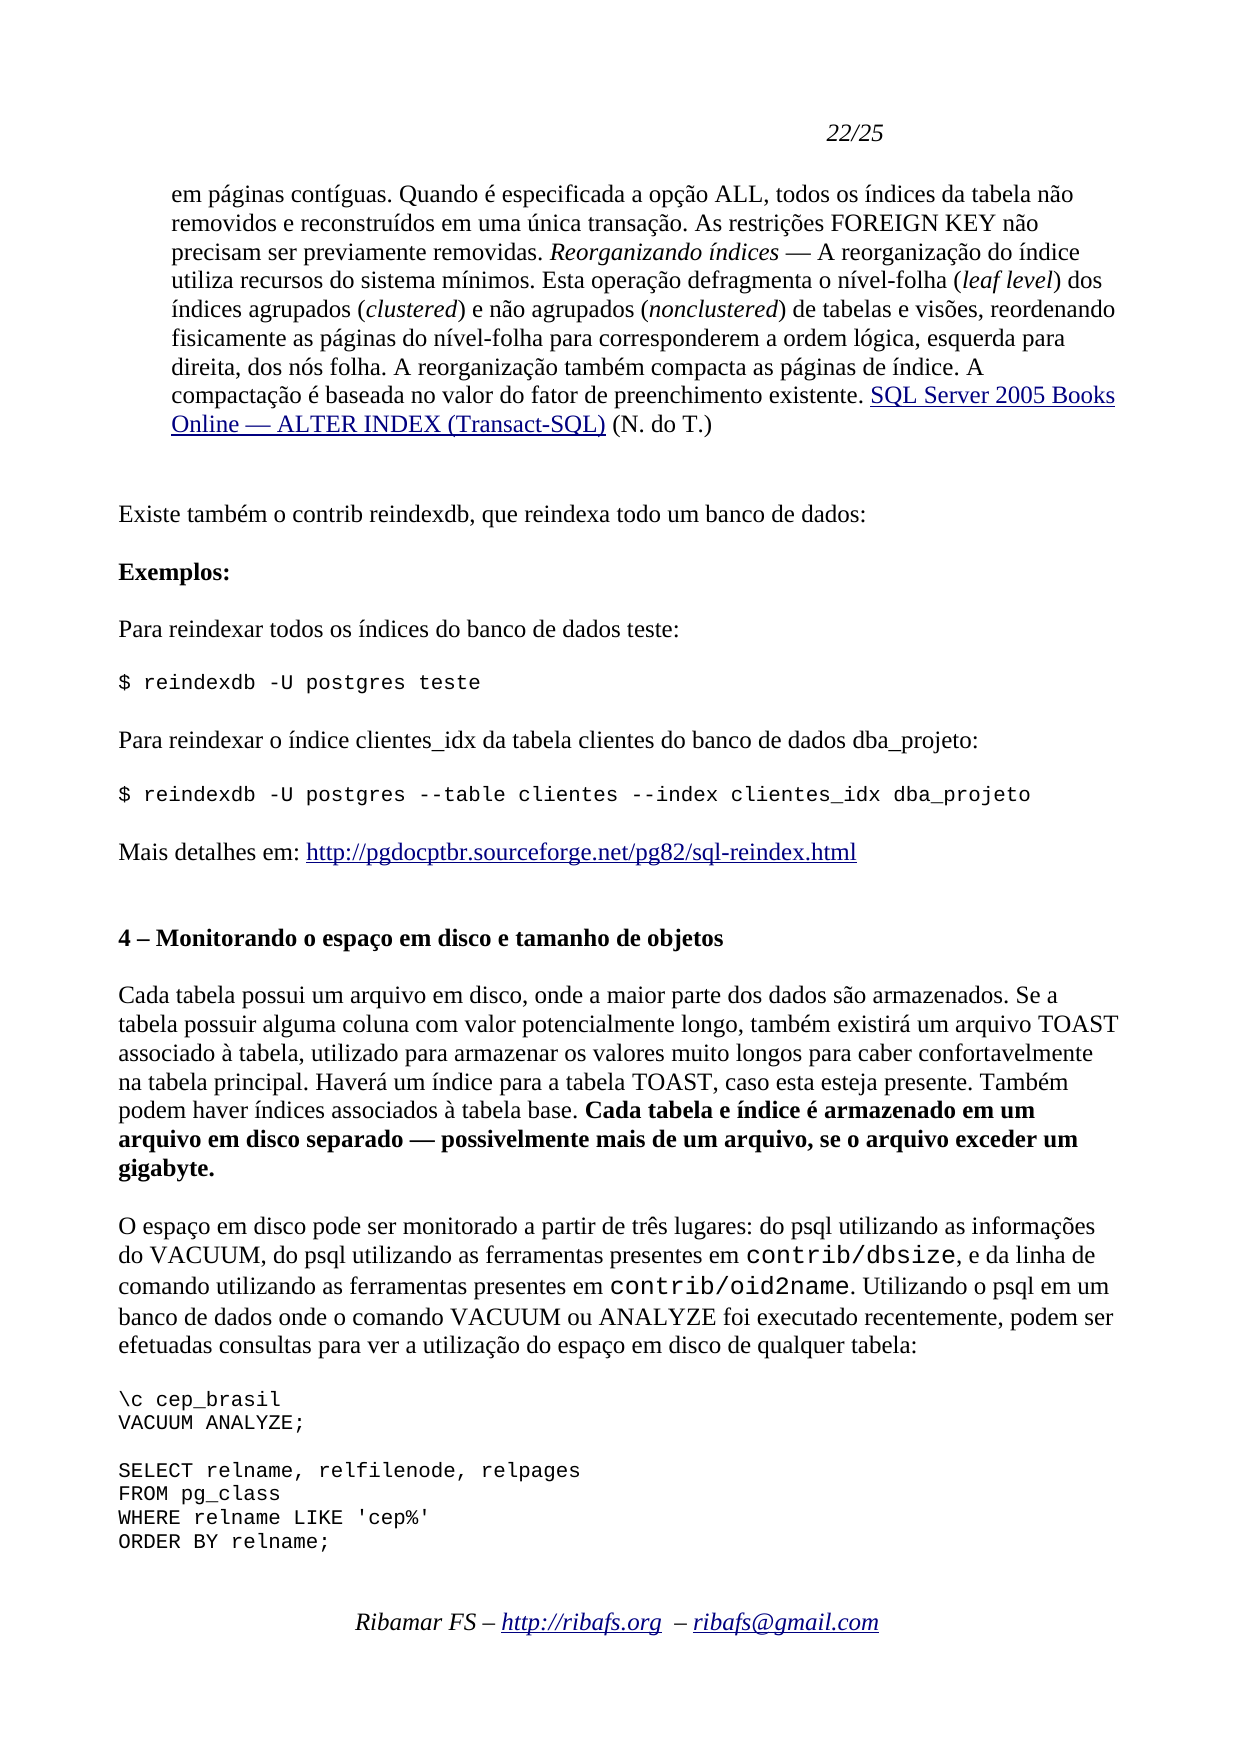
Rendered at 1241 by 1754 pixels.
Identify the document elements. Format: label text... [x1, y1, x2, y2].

table_cell em páginas contíguas. Quando é especificada a opção ALL, todos os índices da tabela não removidos e reconstruídos em uma única transação. As restrições FOREIGN KEY não precisam ser previamente removidas. Reorganizando índices — A reorganização do índice utiliza recursos do sistema mínimos. Esta operação defragmenta o nível-folha (leaf level) dos índices agrupados (clustered) e não agrupados (nonclustered) de tabelas e visões, reordenando fisicamente as páginas do nível-folha para corresponderem a ordem lógica, esquerda para direita, dos nós folha. A reorganização também compacta as páginas de índice. A compactação é baseada no valor do fator de preenchimento existente. SQL Server 2005 Books Online — ALTER INDEX (Transact-SQL) (N. do T.) [168, 176, 1122, 470]
text WHERE relname LIKE 'cep%' [118, 1507, 1122, 1531]
text Para reindexar todos os índices do banco de dados teste: [118, 614, 1122, 643]
table_cell [118, 176, 168, 470]
text \c cep_brasil [118, 1389, 1122, 1412]
text Exemplos: [118, 557, 1122, 585]
text $ reindexdb -U postgres teste [118, 672, 1122, 696]
text 4 – Monitorando o espaço em disco e tamanho de objetos [118, 923, 1122, 952]
text Para reindexar o índice clientes_idx da tabela clientes do banco de dados dba_projeto: [118, 726, 1122, 754]
text ORDER BY relname; [118, 1531, 1122, 1554]
text Existe também o contrib reindexdb, que reindexa todo um banco de dados: [118, 499, 1122, 528]
text SELECT relname, relfilenode, relpages [118, 1460, 1122, 1483]
text Cada tabela possui um arquivo em disco, onde a maior parte dos dados são armazenados. Se a tabela possuir alguma coluna com valor potencialmente longo, também existirá um arquivo TOAST associado à tabela, utilizado para armazenar os valores muito longos para caber confortavelmente na tabela principal. Haverá um índice para a tabela TOAST, caso esta esteja presente. Também podem haver índices associados à tabela base. Cada tabela e índice é armazenado em um arquivo em disco separado — possivelmente mais de um arquivo, se o arquivo exceder um gigabyte. [118, 981, 1122, 1182]
text O espaço em disco pode ser monitorado a partir de três lugares: do psql utilizando as informações do VACUUM, do psql utilizando as ferramentas presentes em contrib/dbsize, e da linha de comando utilizando as ferramentas presentes em contrib/oid2name. Utilizando o psql em um banco de dados onde o comando VACUUM ou ANALYZE foi executado recentemente, podem ser efetuadas consultas para ver a utilização do espaço em disco de qualquer tabela: [118, 1211, 1122, 1359]
text VACUUM ANALYZE; [118, 1412, 1122, 1436]
text FROM pg_class [118, 1483, 1122, 1507]
text $ reindexdb -U postgres --table clientes --index clientes_idx dba_projeto [118, 784, 1122, 807]
text Mais detalhes em: http://pgdocptbr.sourceforge.net/pg82/sql-reindex.html [118, 837, 1122, 866]
